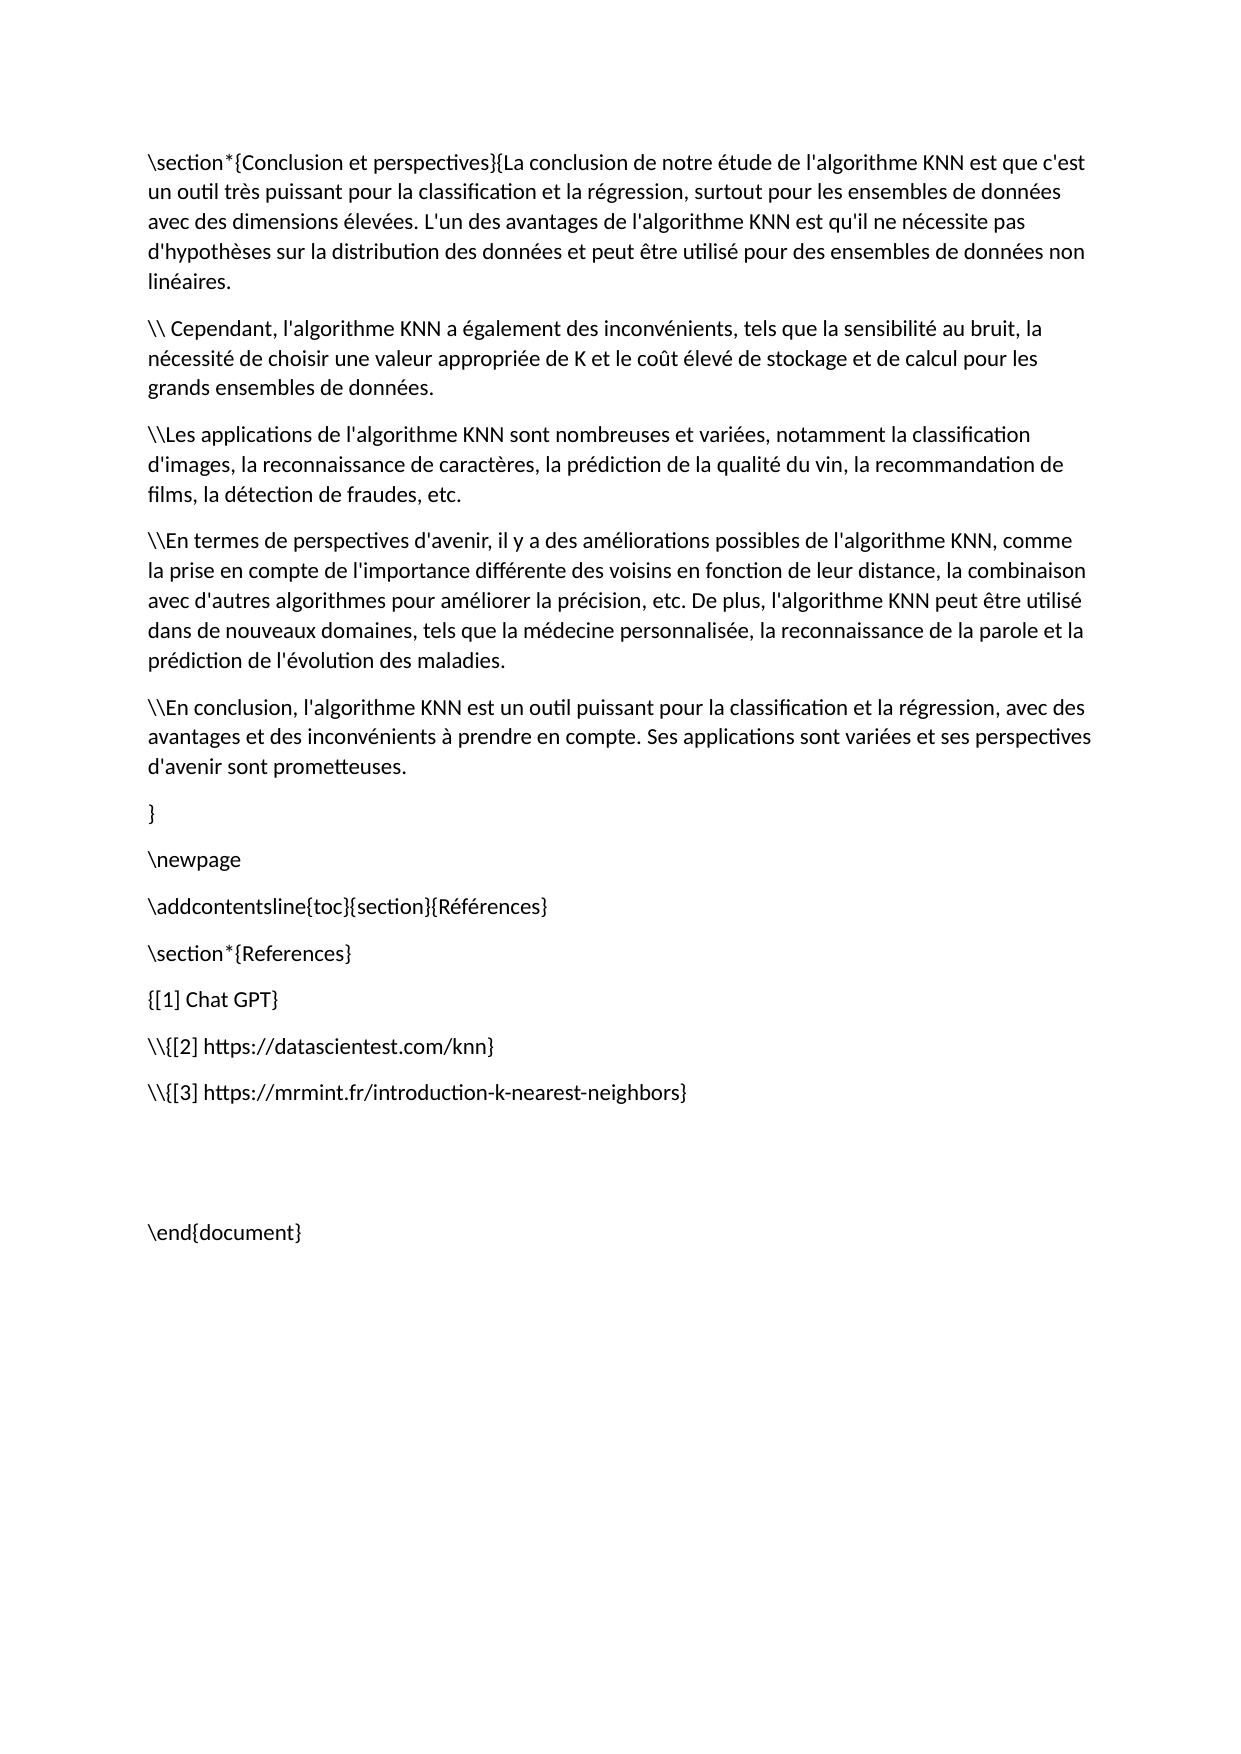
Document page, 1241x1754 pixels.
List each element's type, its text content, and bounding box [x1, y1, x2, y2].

text \section*{Conclusion et perspectives}{La conclusion de notre étude de l'algorithme KNN est que c'est un outil très puissant pour la classification et la régression, surtout pour les ensembles de données avec des dimensions élevées. L'un des avantages de l'algorithme KNN est qu'il ne nécessite pas d'hypothèses sur la distribution des données et peut être utilisé pour des ensembles de données non linéaires. [148, 148, 1093, 295]
text \newpage [148, 846, 1093, 873]
text \\En termes de perspectives d'avenir, il y a des améliorations possibles de l'algorithme KNN, comme la prise en compte de l'importance différente des voisins en fonction de leur distance, la combinaison avec d'autres algorithmes pour améliorer la précision, etc. De plus, l'algorithme KNN peut être utilisé dans de nouveaux domaines, tels que la médecine personnalisée, la reconnaissance de la parole et la prédiction de l'évolution des maladies. [148, 526, 1093, 674]
text \section*{References} [148, 939, 1093, 967]
text \\En conclusion, l'algorithme KNN est un outil puissant pour la classification et la régression, avec des avantages et des inconvénients à prendre en compte. Ses applications sont variées et ses perspectives d'avenir sont prometteuses. [148, 693, 1093, 780]
text \\{[3] https://mrmint.fr/introduction-k-nearest-neighbors} [148, 1078, 1093, 1106]
text \\{[2] https://datascientest.com/knn} [148, 1032, 1093, 1060]
text \addcontentsline{toc}{section}{Références} [148, 892, 1093, 920]
text {[1] Chat GPT} [148, 985, 1093, 1013]
text \\ Cependant, l'algorithme KNN a également des inconvénients, tels que la sensibilité au bruit, la nécessité de choisir une valeur appropriée de K et le coût élevé de stockage et de calcul pour les grands ensembles de données. [148, 314, 1093, 402]
text } [148, 799, 1093, 827]
text \\Les applications de l'algorithme KNN sont nombreuses et variées, notamment la classification d'images, la reconnaissance de caractères, la prédiction de la qualité du vin, la recommandation de films, la détection de fraudes, etc. [148, 420, 1093, 508]
text \end{document} [148, 1218, 1093, 1246]
